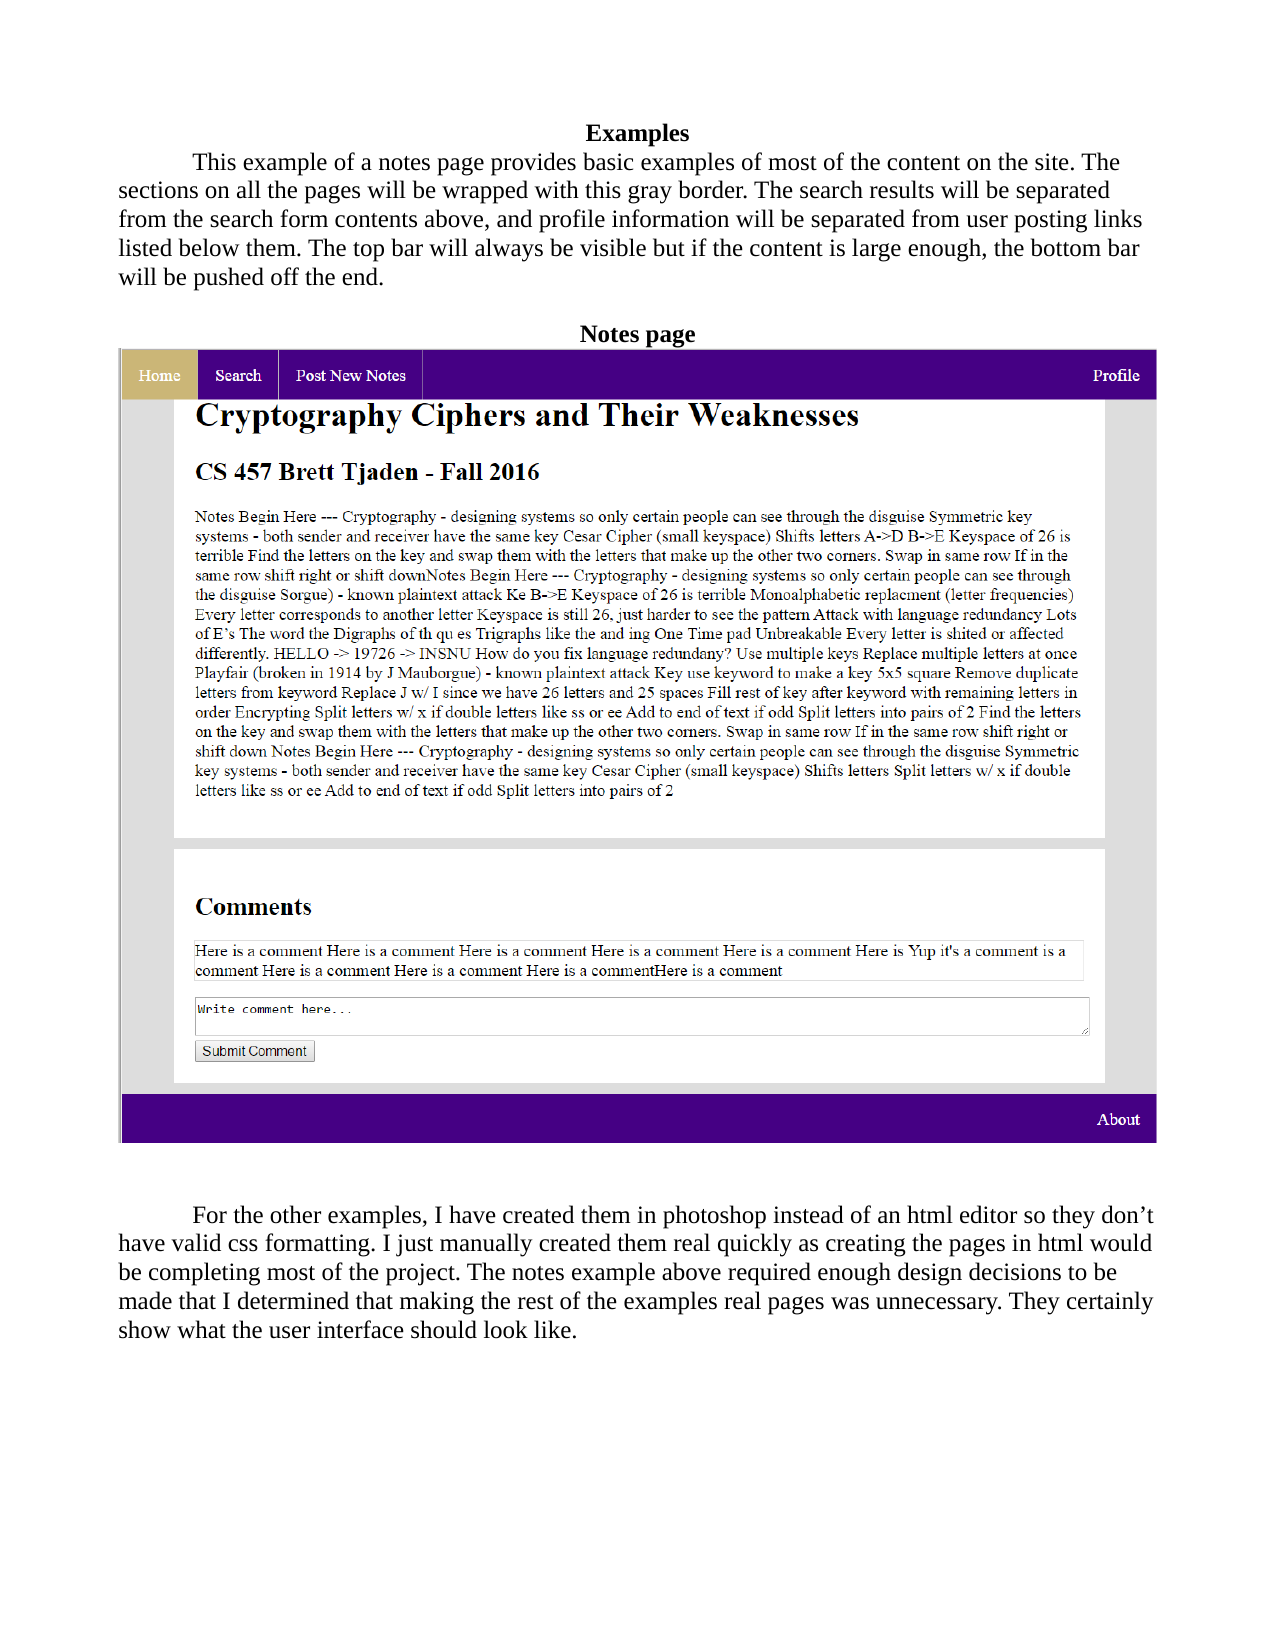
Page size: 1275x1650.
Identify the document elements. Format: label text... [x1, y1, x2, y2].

text Notes page [118, 319, 1157, 348]
text Examples [118, 118, 1157, 147]
text For the other examples, I have created them in photoshop instead of an html editor so they don’t have valid css formatting. I just manually created them real quickly as creating the pages in html would be completing most of the project. The notes example above required enough design decisions to be made that I determined that making the rest of the examples real pages was unnecessary. They certainly show what the user interface should look like. [118, 1200, 1157, 1343]
picture [118, 348, 1157, 1143]
text This example of a notes page provides basic examples of most of the content on the site. The sections on all the pages will be wrapped with this gray border. The search results will be separated from the search form contents above, and profile information will be separated from user posting links listed below them. The top bar will always be visible but if the content is large enough, the bottom bar will be pushed off the end. [118, 147, 1157, 291]
